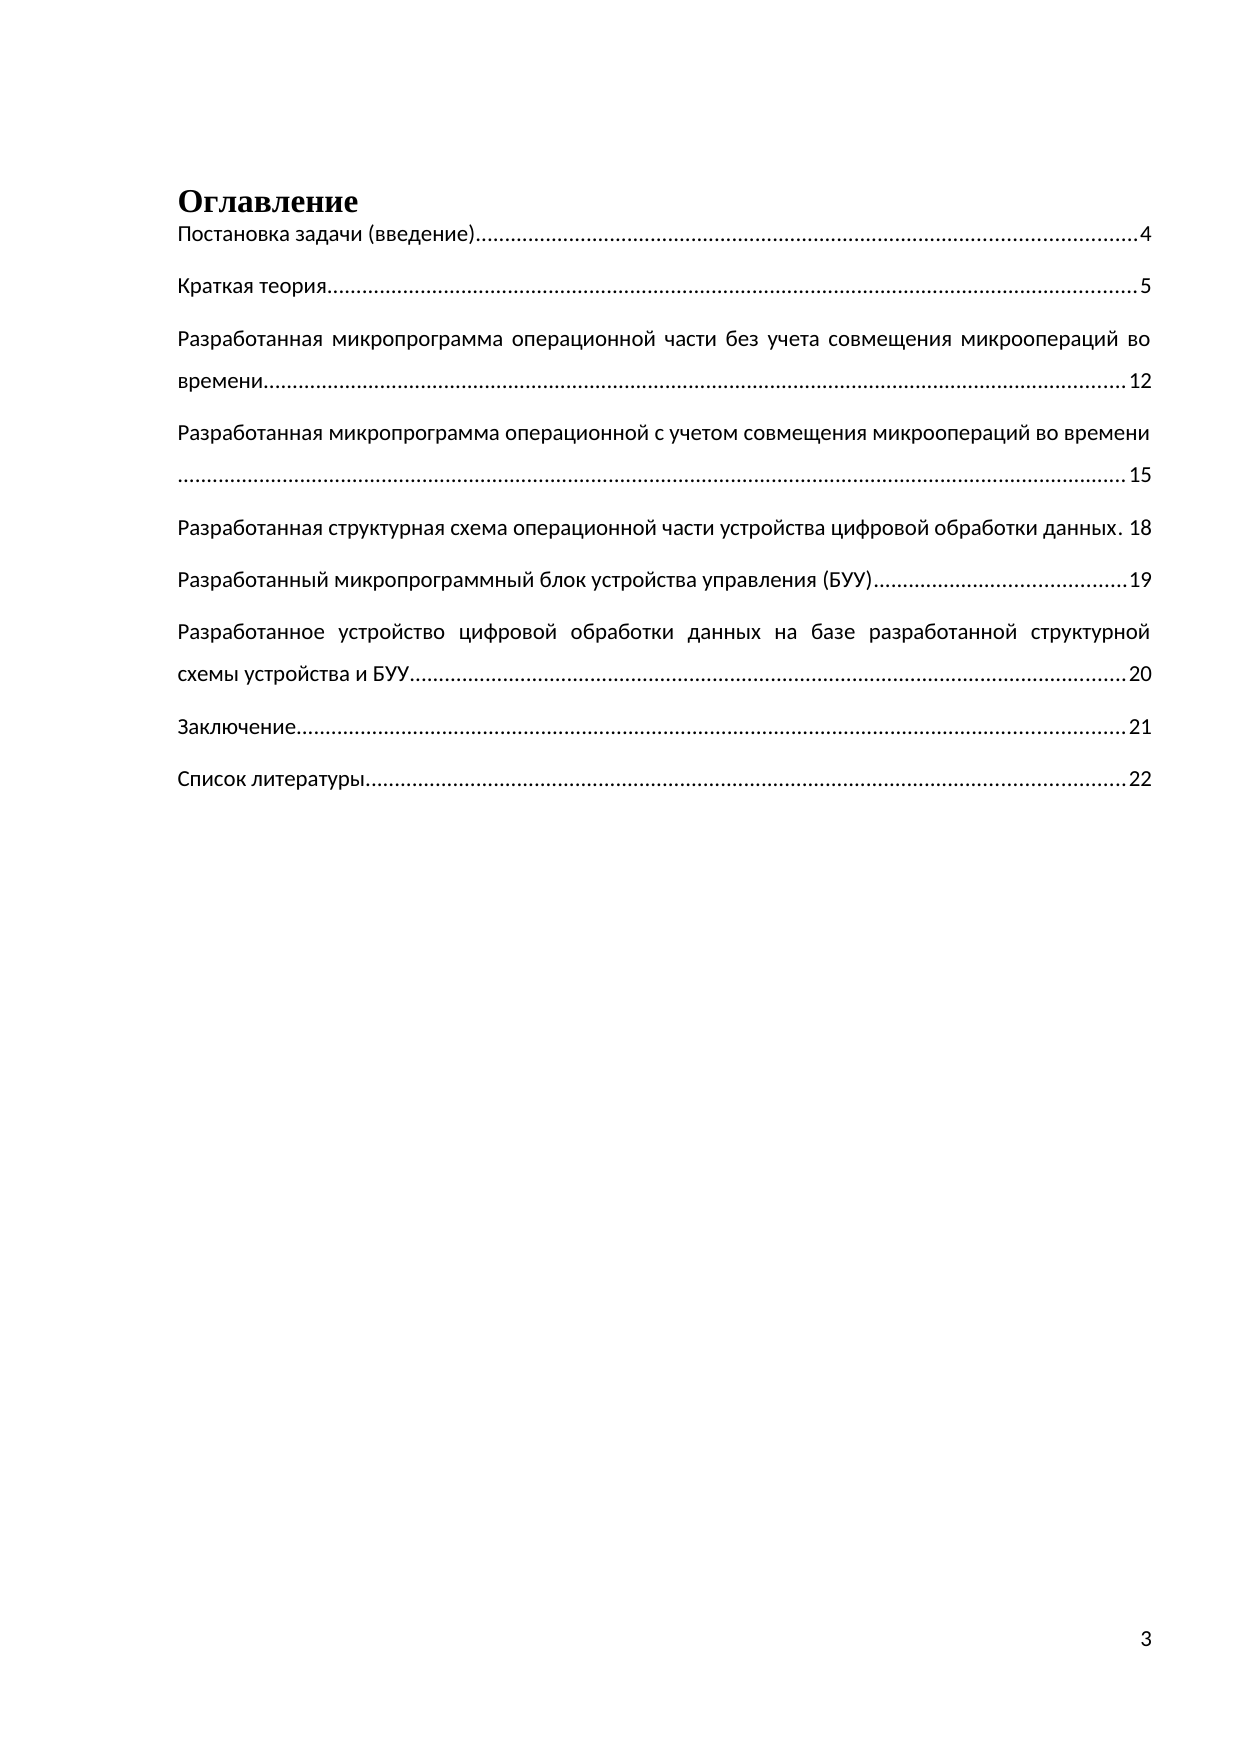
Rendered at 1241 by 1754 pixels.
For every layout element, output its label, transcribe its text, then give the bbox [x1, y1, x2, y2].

text Разработанная микропрограмма операционной части без учета совмещения микроопераций во времени 12 [177, 324, 1152, 394]
text Разработанная структурная схема операционной части устройства цифровой обработки данных 18 [177, 513, 1152, 541]
text Разработанное устройство цифровой обработки данных на базе разработанной структурной схемы устройства и БУУ 20 [177, 617, 1152, 687]
subtitle Оглавление [177, 181, 1152, 219]
text Заключение 21 [177, 712, 1152, 740]
text Разработанная микропрограмма операционной с учетом совмещения микроопераций во времени 15 [177, 418, 1152, 488]
text Разработанный микропрограммный блок устройства управления (БУУ) 19 [177, 565, 1152, 593]
text Постановка задачи (введение) 4 [177, 219, 1152, 247]
text Список литературы 22 [177, 764, 1152, 792]
text Краткая теория 5 [177, 272, 1152, 299]
